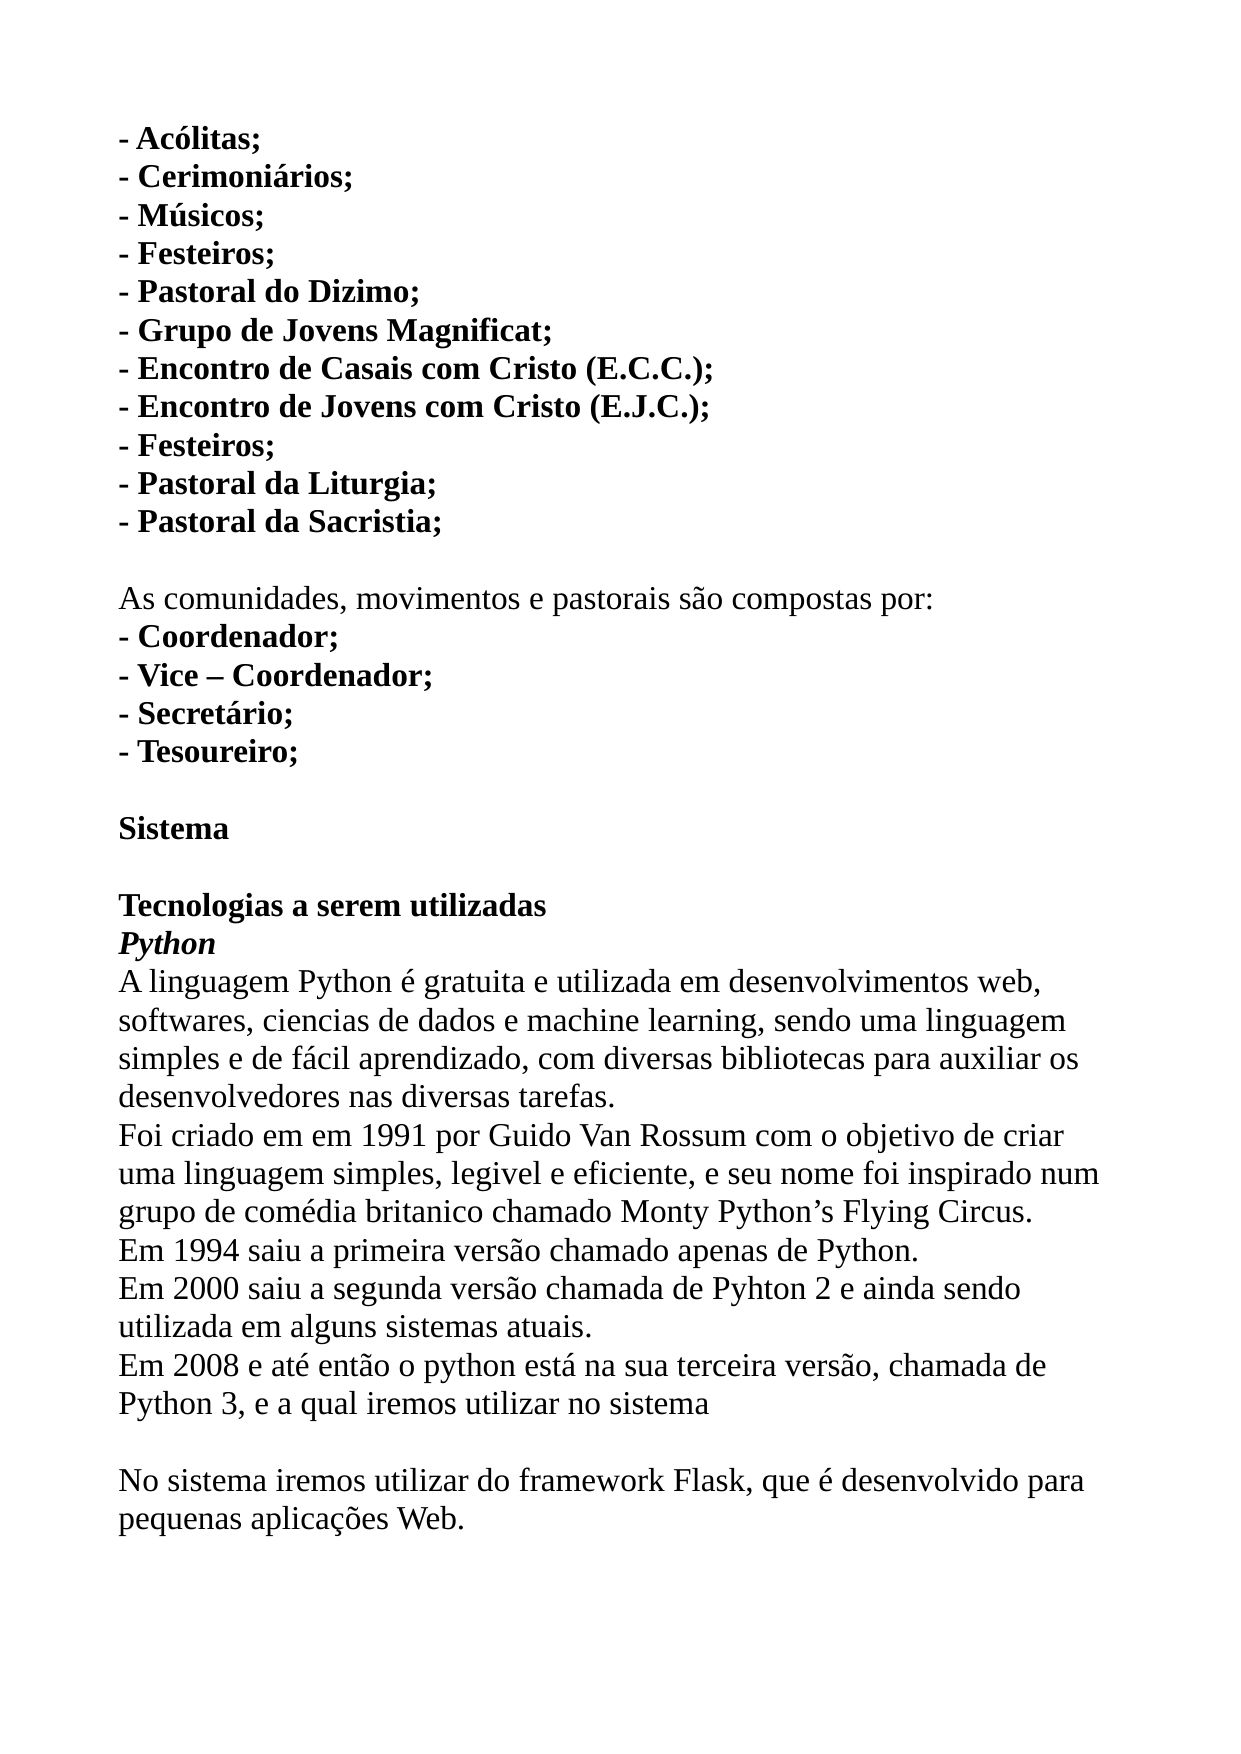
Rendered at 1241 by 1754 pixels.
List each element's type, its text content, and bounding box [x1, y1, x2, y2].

text Foi criado em em 1991 por Guido Van Rossum com o objetivo de criar uma linguagem simples, legivel e eficiente, e seu nome foi inspirado num grupo de comédia britanico chamado Monty Python’s Flying Circus. [118, 1115, 1122, 1230]
text - Vice – Coordenador; [118, 655, 1122, 693]
text Sistema [118, 808, 1122, 846]
text - Músicos; [118, 195, 1122, 233]
text Tecnologias a serem utilizadas [118, 885, 1122, 923]
text A linguagem Python é gratuita e utilizada em desenvolvimentos web, softwares, ciencias de dados e machine learning, sendo uma linguagem simples e de fácil aprendizado, com diversas bibliotecas para auxiliar os desenvolvedores nas diversas tarefas. [118, 961, 1122, 1115]
text - Pastoral do Dizimo; [118, 271, 1122, 310]
text - Festeiros; [118, 425, 1122, 463]
text - Cerimoniários; [118, 156, 1122, 195]
text - Encontro de Casais com Cristo (E.C.C.); [118, 348, 1122, 386]
text - Festeiros; [118, 233, 1122, 271]
text - Acólitas; [118, 118, 1122, 156]
text - Secretário; [118, 693, 1122, 731]
text Em 1994 saiu a primeira versão chamado apenas de Python. Em 2000 saiu a segunda versão chamada de Pyhton 2 e ainda sendo utilizada em alguns sistemas atuais. [118, 1230, 1122, 1345]
text - Tesoureiro; [118, 731, 1122, 770]
text - Pastoral da Liturgia; [118, 463, 1122, 501]
text - Encontro de Jovens com Cristo (E.J.C.); [118, 386, 1122, 425]
text No sistema iremos utilizar do framework Flask, que é desenvolvido para pequenas aplicações Web. [118, 1460, 1122, 1536]
text Em 2008 e até então o python está na sua terceira versão, chamada de Python 3, e a qual iremos utilizar no sistema [118, 1345, 1122, 1421]
text - Coordenador; [118, 616, 1122, 655]
text - Pastoral da Sacristia; [118, 501, 1122, 540]
text As comunidades, movimentos e pastorais são compostas por: [118, 578, 1122, 616]
text - Grupo de Jovens Magnificat; [118, 310, 1122, 348]
text Python [118, 923, 1122, 961]
